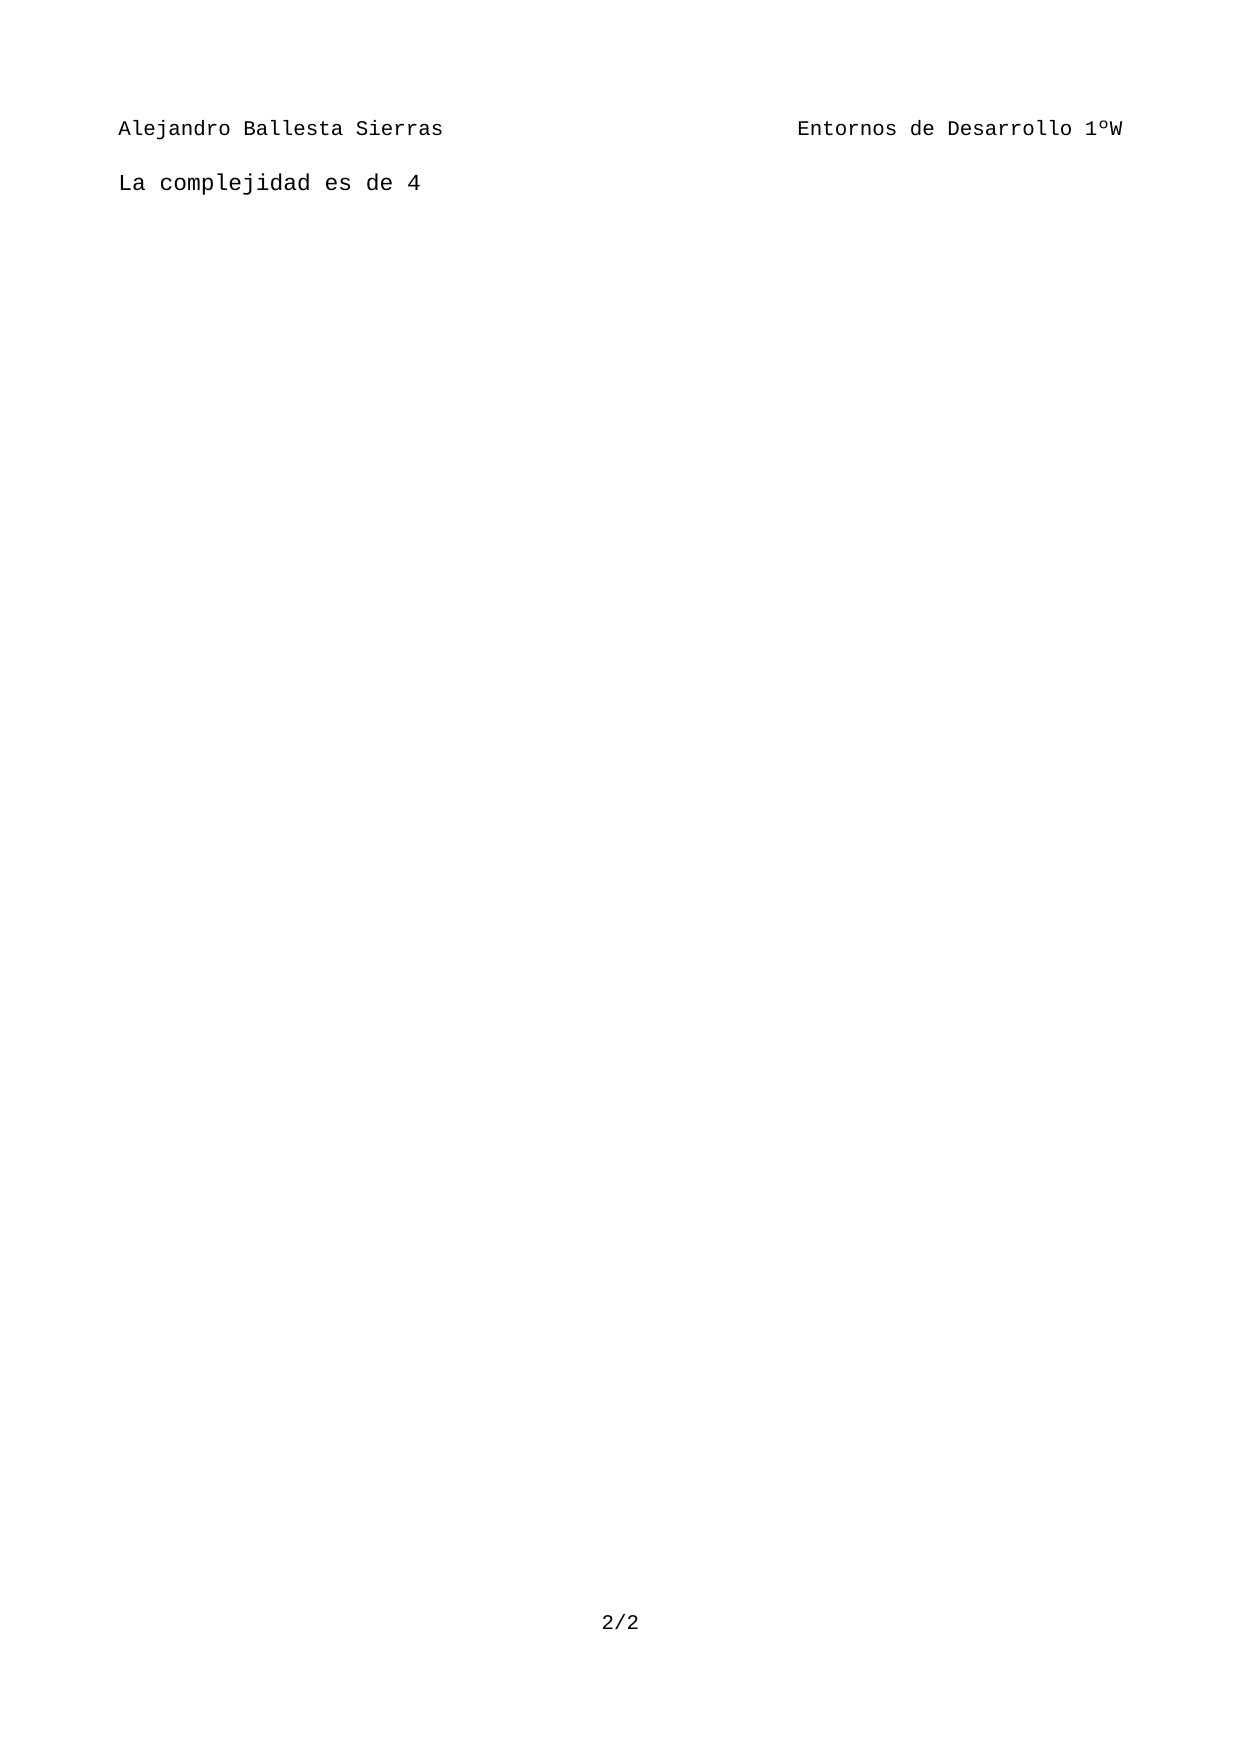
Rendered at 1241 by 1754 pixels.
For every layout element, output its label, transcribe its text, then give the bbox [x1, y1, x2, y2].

text La complejidad es de 4 [118, 171, 1122, 197]
